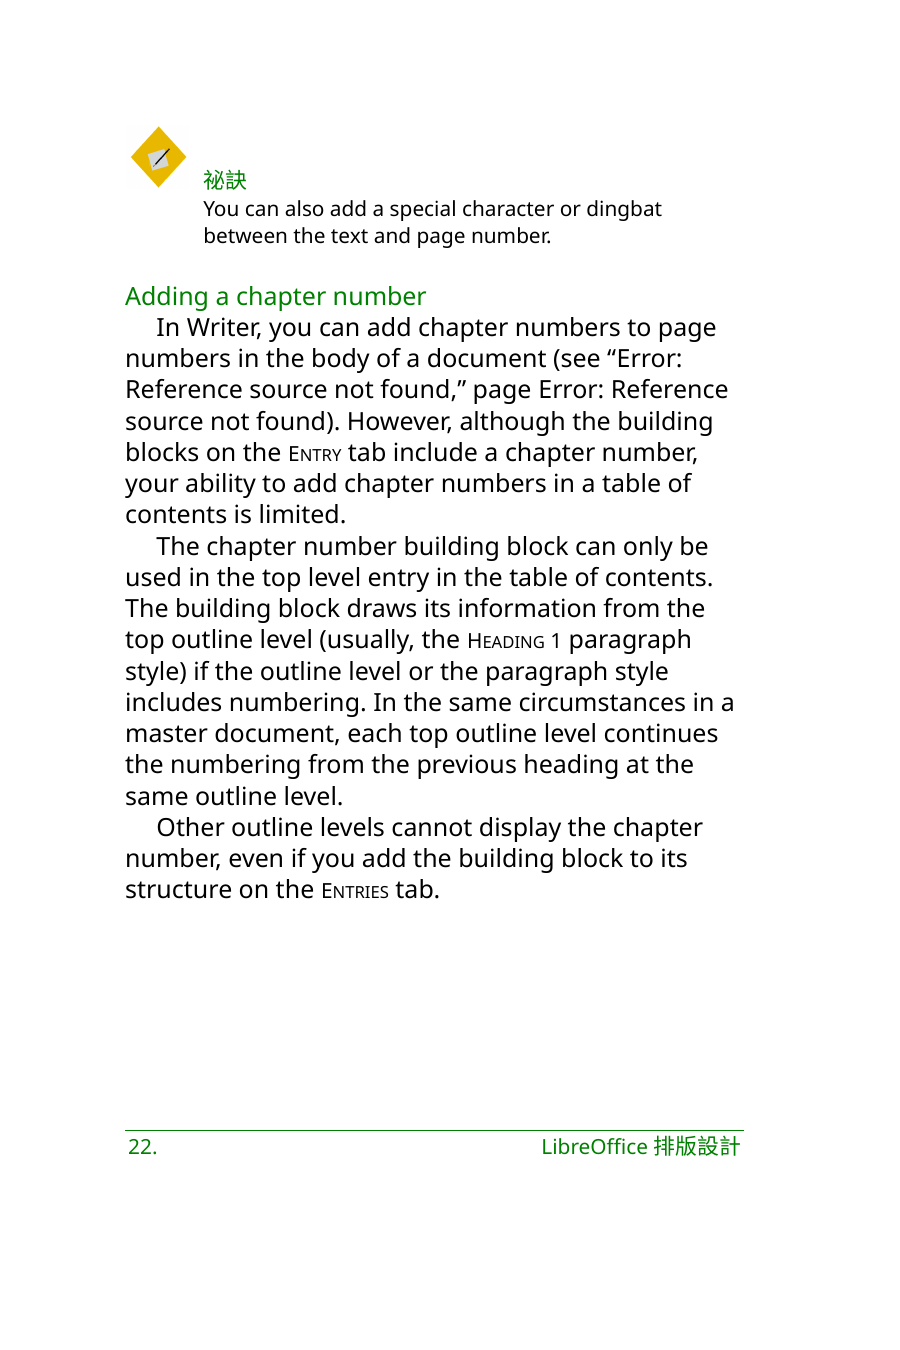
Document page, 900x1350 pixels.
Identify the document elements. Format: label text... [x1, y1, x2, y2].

list 祕訣 [125, 125, 744, 195]
subtitle Adding a chapter number [125, 280, 744, 311]
list You can also add a special character or dingbat between the text and page number. [125, 195, 744, 249]
text Other outline levels cannot display the chapter number, even if you add the building block to its structure on the Entries tab. [125, 811, 744, 905]
text In Writer, you can add chapter numbers to page numbers in the body of a document (see “Error: Reference source not found,” page Error: Reference source not found). However, although the building blocks on the Entry tab include a chapter number, your ability to add chapter numbers in a table of contents is limited. [125, 311, 744, 530]
text The chapter number building block can only be used in the top level entry in the table of contents. The building block draws its information from the top outline level (usually, the Heading 1 paragraph style) if the outline level or the paragraph style includes numbering. In the same circumstances in a master document, each top outline level continues the numbering from the previous heading at the same outline level. [125, 530, 744, 811]
picture [126, 125, 189, 189]
